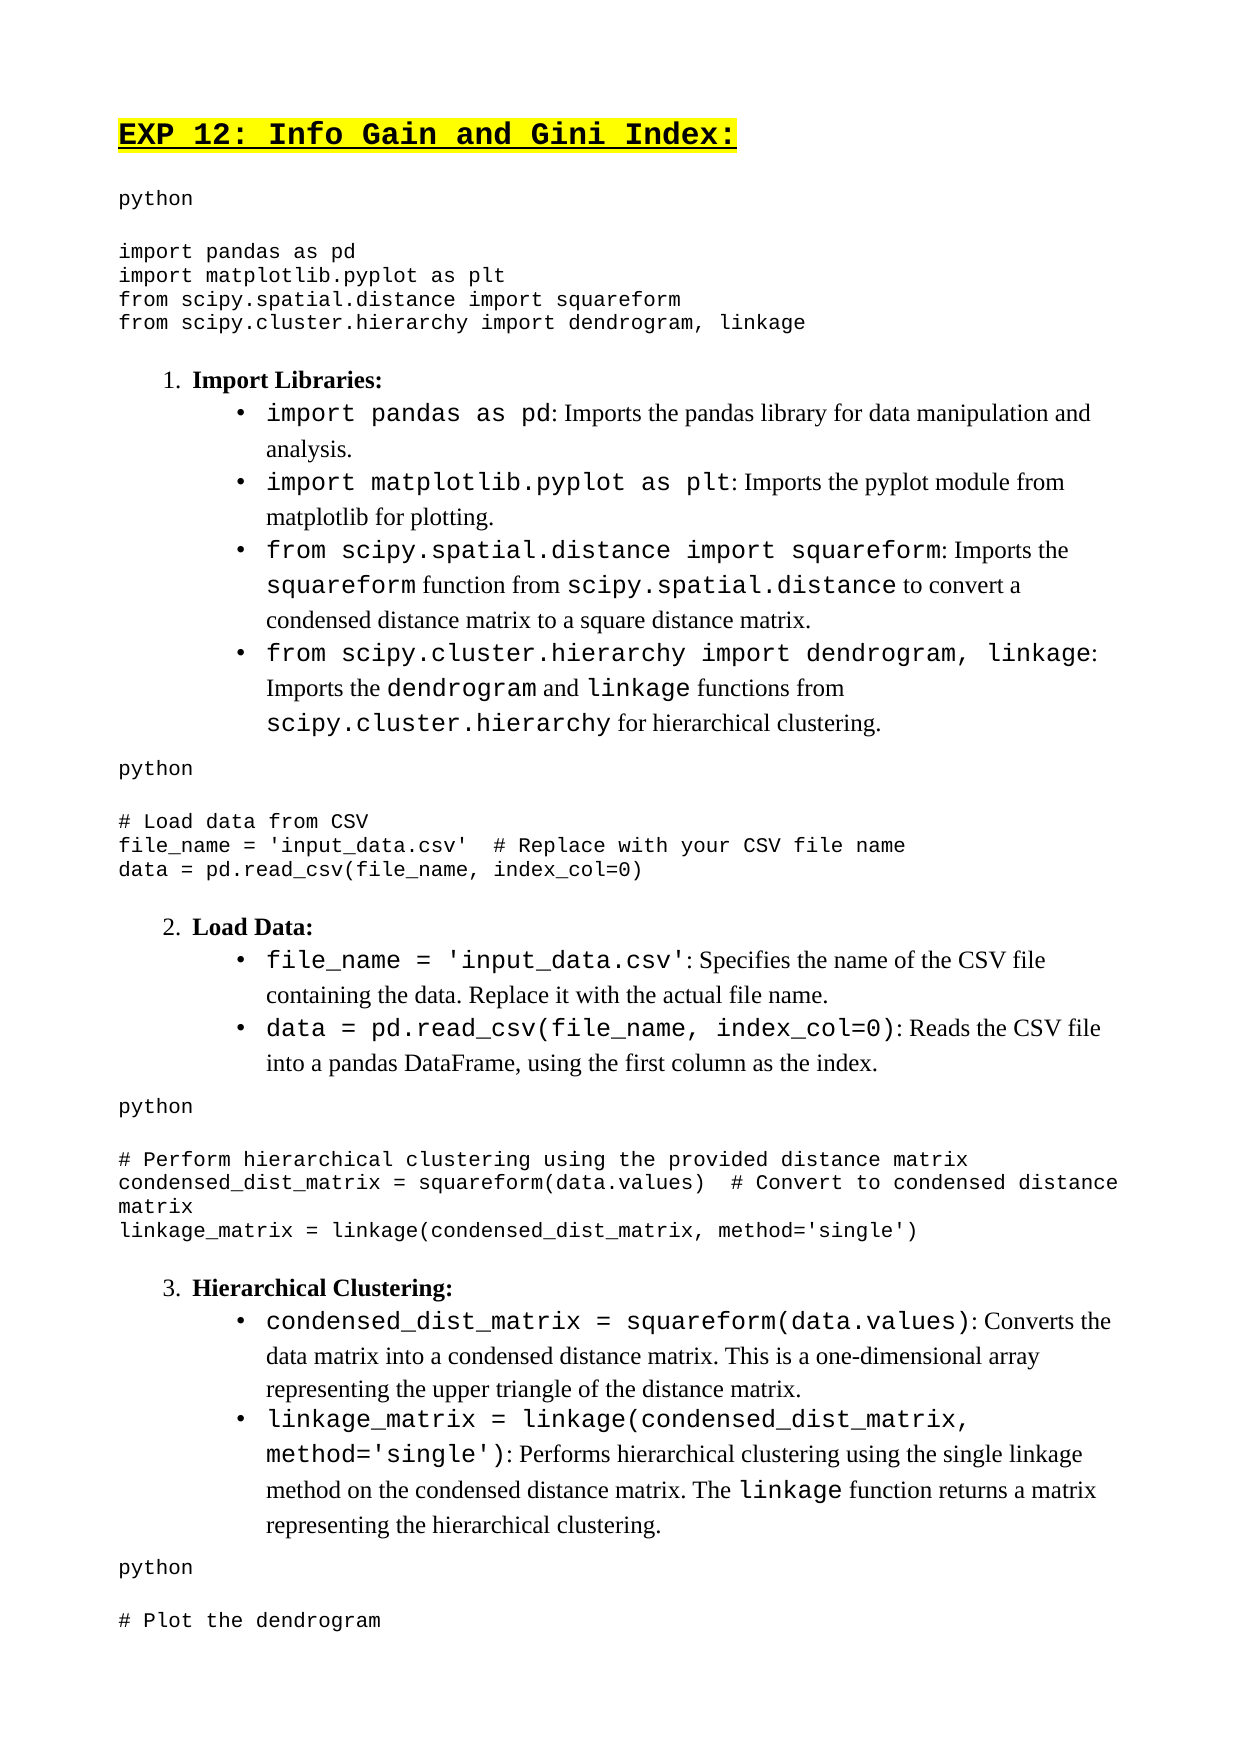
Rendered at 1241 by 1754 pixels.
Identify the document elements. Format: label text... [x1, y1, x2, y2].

list Load Data: [162, 912, 1122, 941]
text python [118, 188, 1122, 212]
text python [118, 1557, 1122, 1581]
text # Perform hierarchical clustering using the provided distance matrix [118, 1149, 1122, 1172]
list linkage_matrix = linkage(condensed_dist_matrix, method='single'): Performs hierarchical clustering using the single linkage method on the condensed distance matrix. The linkage function returns a matrix representing the hierarchical clustering. [236, 1407, 1122, 1538]
list from scipy.spatial.distance import squareform: Imports the squareform function from scipy.spatial.distance to convert a condensed distance matrix to a square distance matrix. [236, 535, 1122, 634]
text from scipy.cluster.hierarchy import dendrogram, linkage [118, 312, 1122, 336]
list Import Libraries: [162, 366, 1122, 394]
list data = pd.read_csv(file_name, index_col=0): Reads the CSV file into a pandas DataFrame, using the first column as the index. [236, 1013, 1122, 1077]
list condensed_dist_matrix = squareform(data.values): Converts the data matrix into a condensed distance matrix. This is a one-dimensional array representing the upper triangle of the distance matrix. [236, 1306, 1122, 1403]
list import matplotlib.pyplot as plt: Imports the pyplot module from matplotlib for plotting. [236, 467, 1122, 531]
list file_name = 'input_data.csv': Specifies the name of the CSV file containing the data. Replace it with the actual file name. [236, 945, 1122, 1009]
list from scipy.cluster.hierarchy import dendrogram, linkage: Imports the dendrogram and linkage functions from scipy.cluster.hierarchy for hierarchical clustering. [236, 638, 1122, 739]
text file_name = 'input_data.csv' # Replace with your CSV file name [118, 835, 1122, 859]
text # Load data from CSV [118, 811, 1122, 835]
list Hierarchical Clustering: [162, 1273, 1122, 1302]
text import matplotlib.pyplot as plt [118, 265, 1122, 289]
text EXP 12: Info Gain and Gini Index: [118, 118, 1122, 153]
list import pandas as pd: Imports the pandas library for data manipulation and analysis. [236, 398, 1122, 462]
text python [118, 758, 1122, 782]
text condensed_dist_matrix = squareform(data.values) # Convert to condensed distance matrix [118, 1172, 1122, 1220]
text import pandas as pd [118, 241, 1122, 265]
text from scipy.spatial.distance import squareform [118, 289, 1122, 312]
text python [118, 1096, 1122, 1119]
text # Plot the dendrogram [118, 1611, 1122, 1634]
text linkage_matrix = linkage(condensed_dist_matrix, method='single') [118, 1220, 1122, 1243]
text data = pd.read_csv(file_name, index_col=0) [118, 859, 1122, 882]
